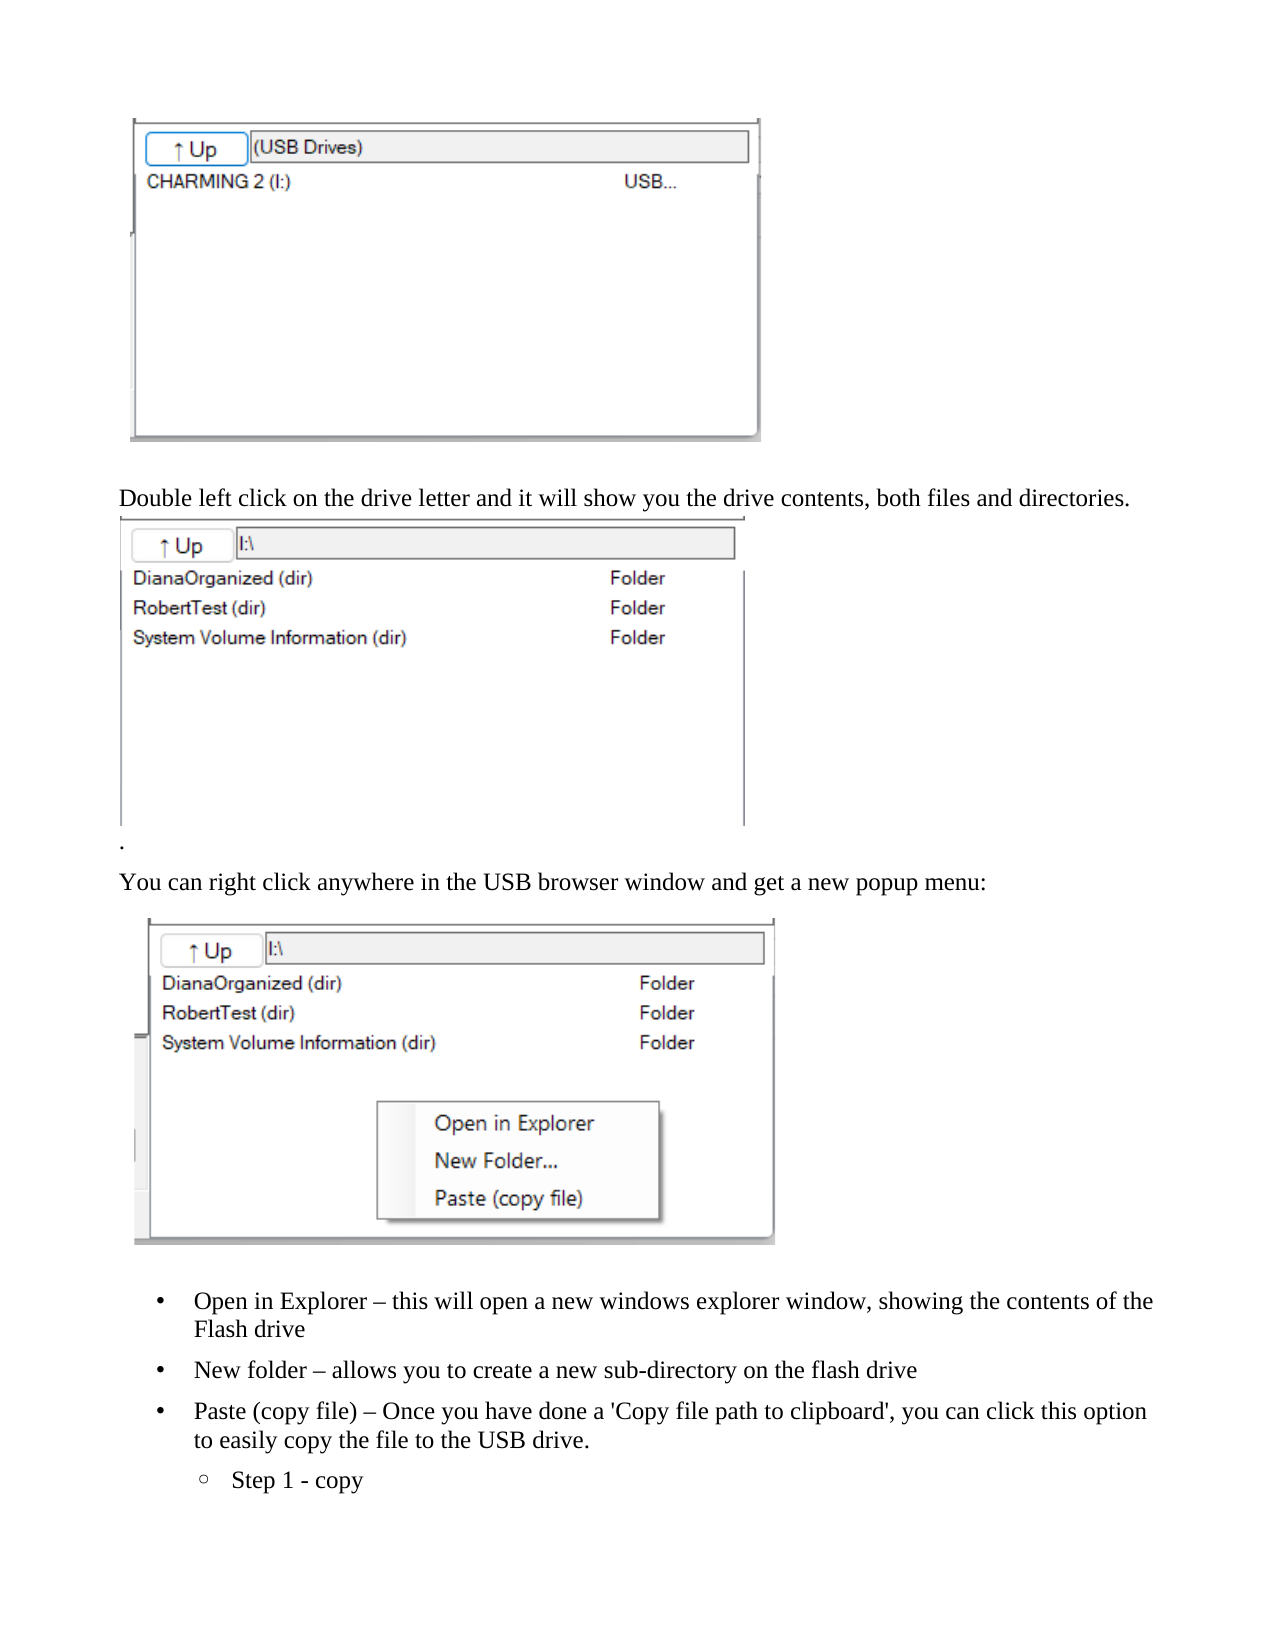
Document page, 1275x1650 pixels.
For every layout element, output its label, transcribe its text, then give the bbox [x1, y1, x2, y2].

picture [134, 918, 775, 1245]
picture [130, 118, 762, 442]
text You can right click anywhere in the USB browser window and get a new popup menu: [118, 867, 1156, 895]
text . [118, 523, 1156, 854]
picture [120, 516, 745, 826]
text Double left click on the drive letter and it will show you the drive contents, both files and directories. [118, 483, 1156, 511]
list Paste (copy file) – Once you have done a 'Copy file path to clipboard', you can click this option to easily copy the file to the USB drive. [156, 1396, 1156, 1453]
list Open in Explorer – this will open a new windows explorer window, showing the contents of the Flash drive [156, 1286, 1156, 1343]
list New folder – allows you to create a new sub-directory on the flash drive [156, 1355, 1156, 1384]
list Step 1 - copy [193, 1465, 1156, 1494]
